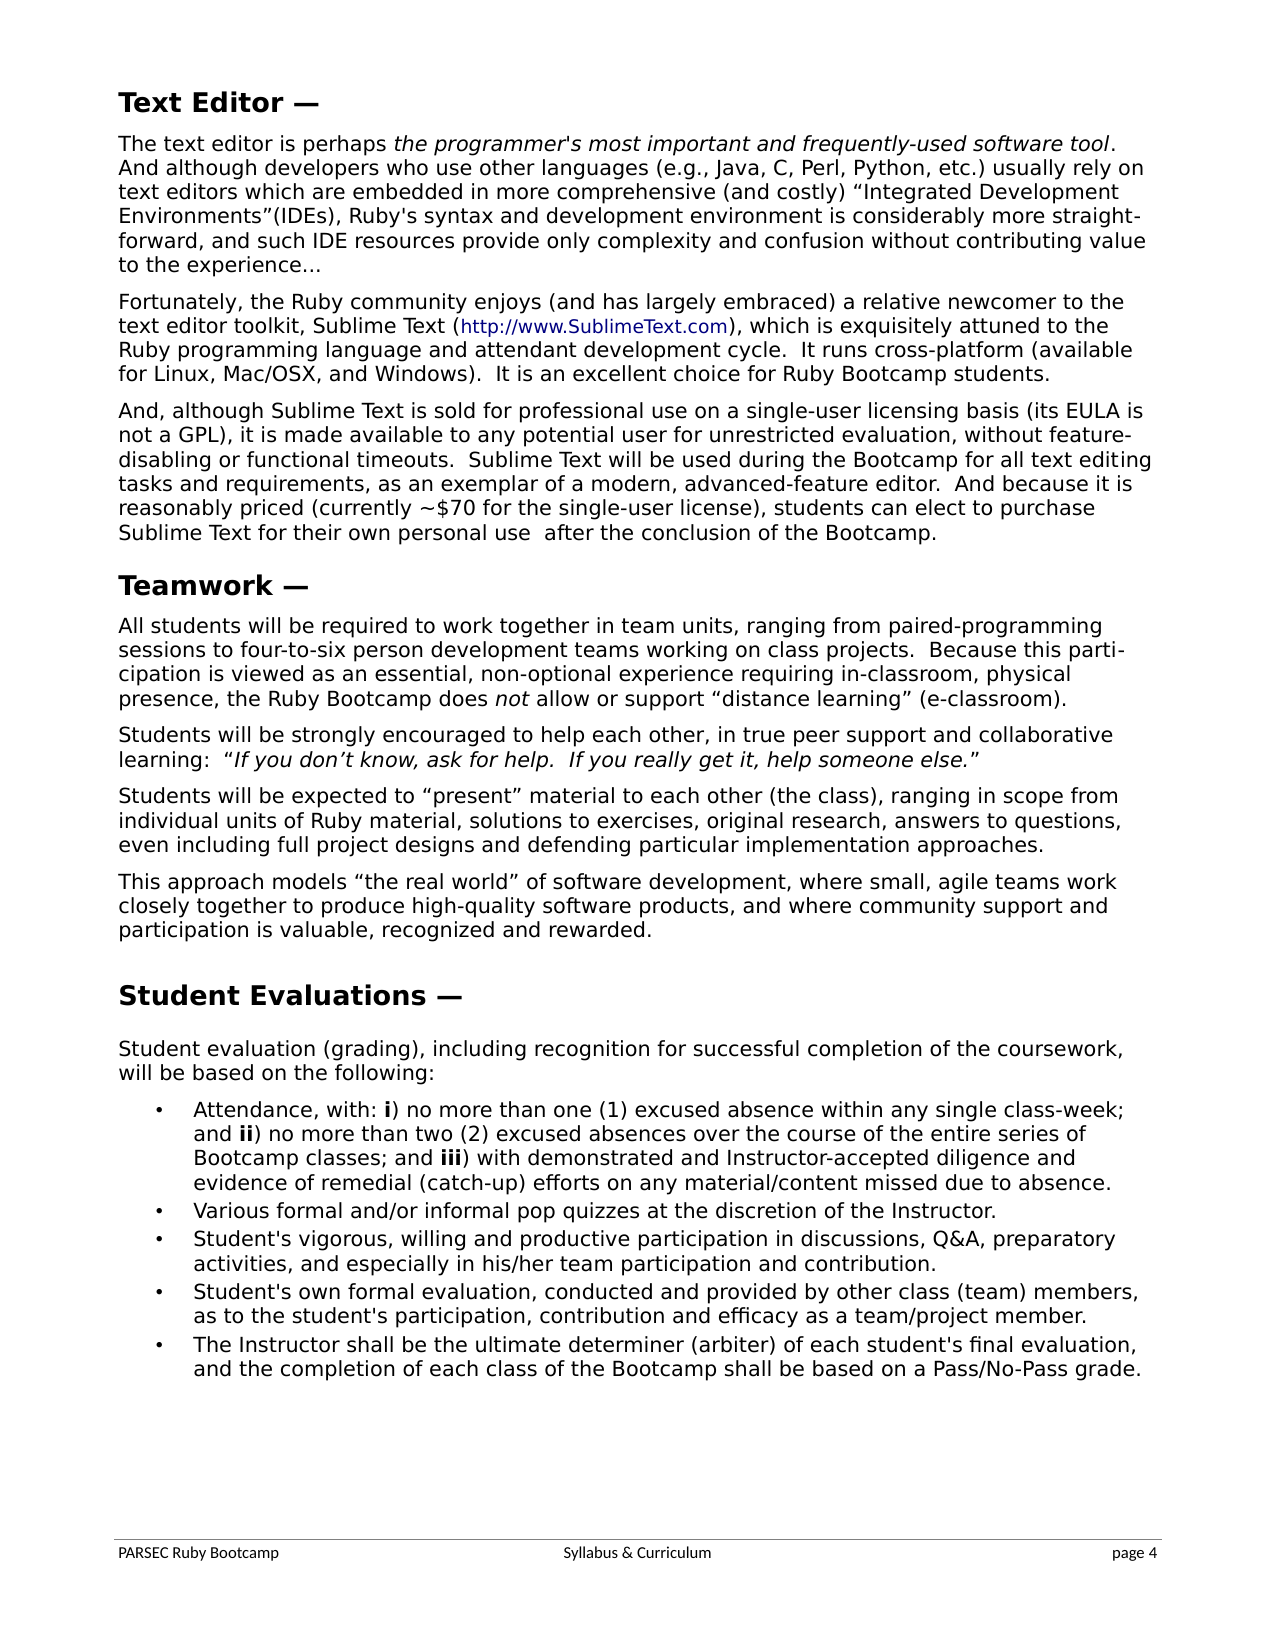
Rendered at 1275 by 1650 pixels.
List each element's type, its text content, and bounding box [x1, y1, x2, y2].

text Text Editor — [118, 87, 1157, 119]
text And, although Sublime Text is sold for professional use on a single-user licensing basis (its EULA is not a GPL), it is made available to any potential user for unrestricted evaluation, without feature-disabling or functional timeouts. Sublime Text will be used during the Bootcamp for all text edit­ing tasks and requirements, as an exemplar of a modern, advanced-feature editor. And because it is reasonably priced (currently ~$70 for the single-user license), students can elect to purchase Sublime Text for their own personal use after the conclusion of the Bootcamp. [118, 399, 1161, 545]
text Students will be strongly encouraged to help each other, in true peer support and collaborative learning: “If you don’t know, ask for help. If you really get it, help someone else.” [118, 723, 1157, 772]
list Various formal and/or informal pop quizzes at the discretion of the Instructor. [156, 1199, 1157, 1223]
text All students will be required to work together in team units, ranging from paired-programming sessions to four-to-six person development teams working on class projects. Because this parti­cipation is viewed as an essential, non-optional experience requiring in-classroom, physical presence, the Ruby Bootcamp does not allow or support “distance learning” (e-classroom). [118, 614, 1157, 711]
text The text editor is perhaps the programmer's most important and frequently-used software tool. And although developers who use other languages (e.g., Java, C, Perl, Python, etc.) usually rely on text editors which are embedded in more comprehensive (and costly) “Integrated Development Environments”(IDEs), Ruby's syntax and development environment is considerably more straight­forward, and such IDE resources provide only complexity and confusion without contributing value to the experience... [118, 132, 1157, 277]
text Student Evaluations — [118, 980, 1157, 1012]
list Student's own formal evaluation, conducted and provided by other class (team) members, as to the student's participation, contribution and efficacy as a team/project member. [156, 1280, 1157, 1329]
text Teamwork — [118, 570, 1157, 601]
list Student's vigorous, willing and productive participation in discussions, Q&A, preparatory activities, and especially in his/her team participation and contribution. [156, 1227, 1157, 1276]
list Attendance, with: i) no more than one (1) excused absence within any single class-week; and ii) no more than two (2) excused absences over the course of the entire series of Bootcamp classes; and iii) with demonstrated and Instructor-accepted diligence and evidence of remedial (catch-up) efforts on any material/content missed due to absence. [156, 1098, 1157, 1195]
text Students will be expected to “present” material to each other (the class), ranging in scope from individual units of Ruby material, solutions to exercises, original research, answers to questions, even including full project designs and defending particular implementation approaches. [118, 784, 1157, 857]
text Fortunately, the Ruby community enjoys (and has largely embraced) a relative newcomer to the text editor toolkit, Sublime Text (http://www.SublimeText.com), which is exquisitely attuned to the Ruby programming language and attendant development cycle. It runs cross-platform (available for Linux, Mac/OSX, and Windows). It is an excellent choice for Ruby Bootcamp students. [118, 290, 1157, 387]
list The Instructor shall be the ultimate determiner (arbiter) of each student's final evaluation, and the completion of each class of the Bootcamp shall be based on a Pass/No-Pass grade. [156, 1333, 1157, 1381]
text Student evaluation (grading), including recognition for successful completion of the coursework, will be based on the following: [118, 1037, 1157, 1085]
text This approach models “the real world” of software development, where small, agile teams work closely together to produce high-quality software products, and where community support and participation is valuable, recognized and rewarded. [118, 870, 1157, 943]
